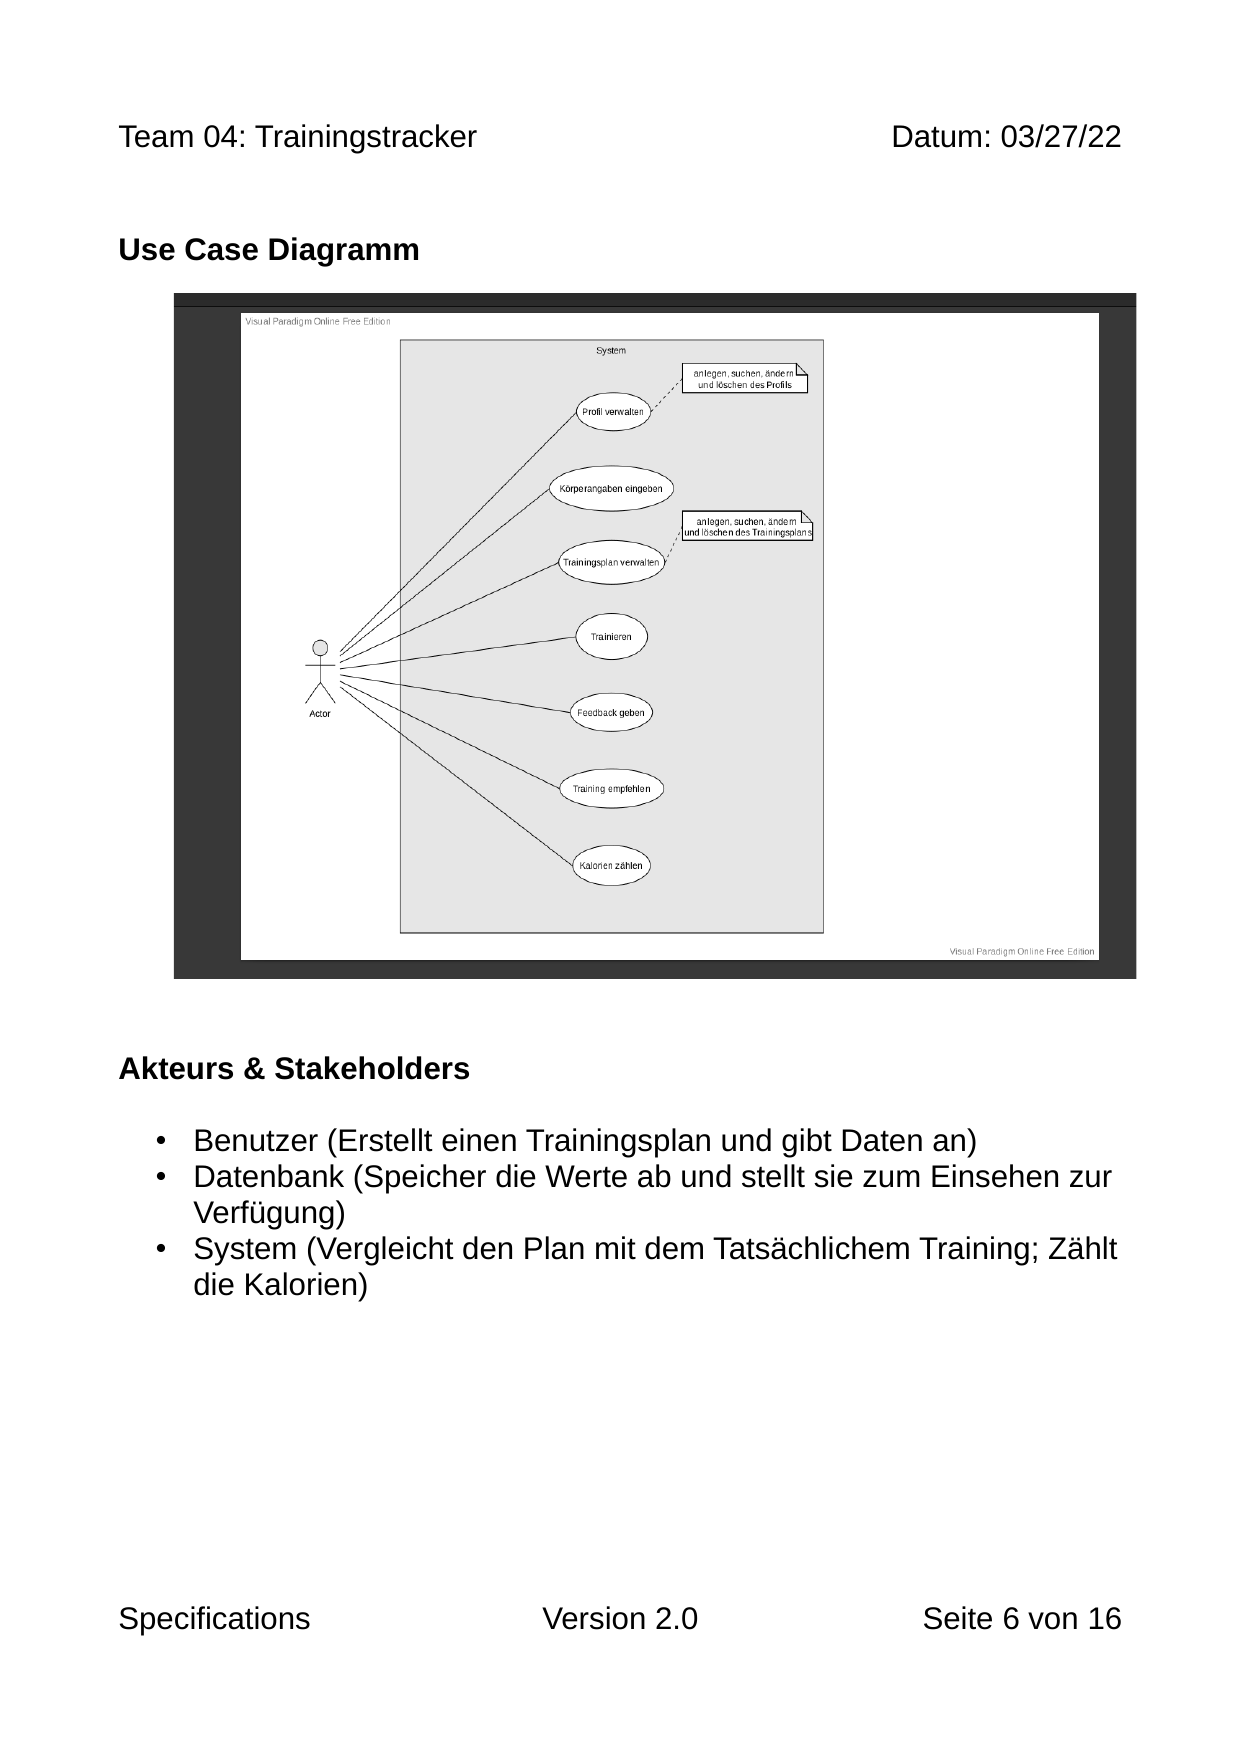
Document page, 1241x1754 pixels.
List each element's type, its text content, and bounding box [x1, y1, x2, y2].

text Akteurs & Stakeholders [118, 1050, 1122, 1086]
list System (Vergleicht den Plan mit dem Tatsächlichem Training; Zählt die Kalorien) [156, 1230, 1122, 1302]
text Use Case Diagramm [118, 231, 1122, 267]
picture [173, 293, 1137, 979]
list Benutzer (Erstellt einen Trainingsplan und gibt Daten an) [156, 1122, 1122, 1158]
list Datenbank (Speicher die Werte ab und stellt sie zum Einsehen zur Verfügung) [156, 1158, 1122, 1230]
